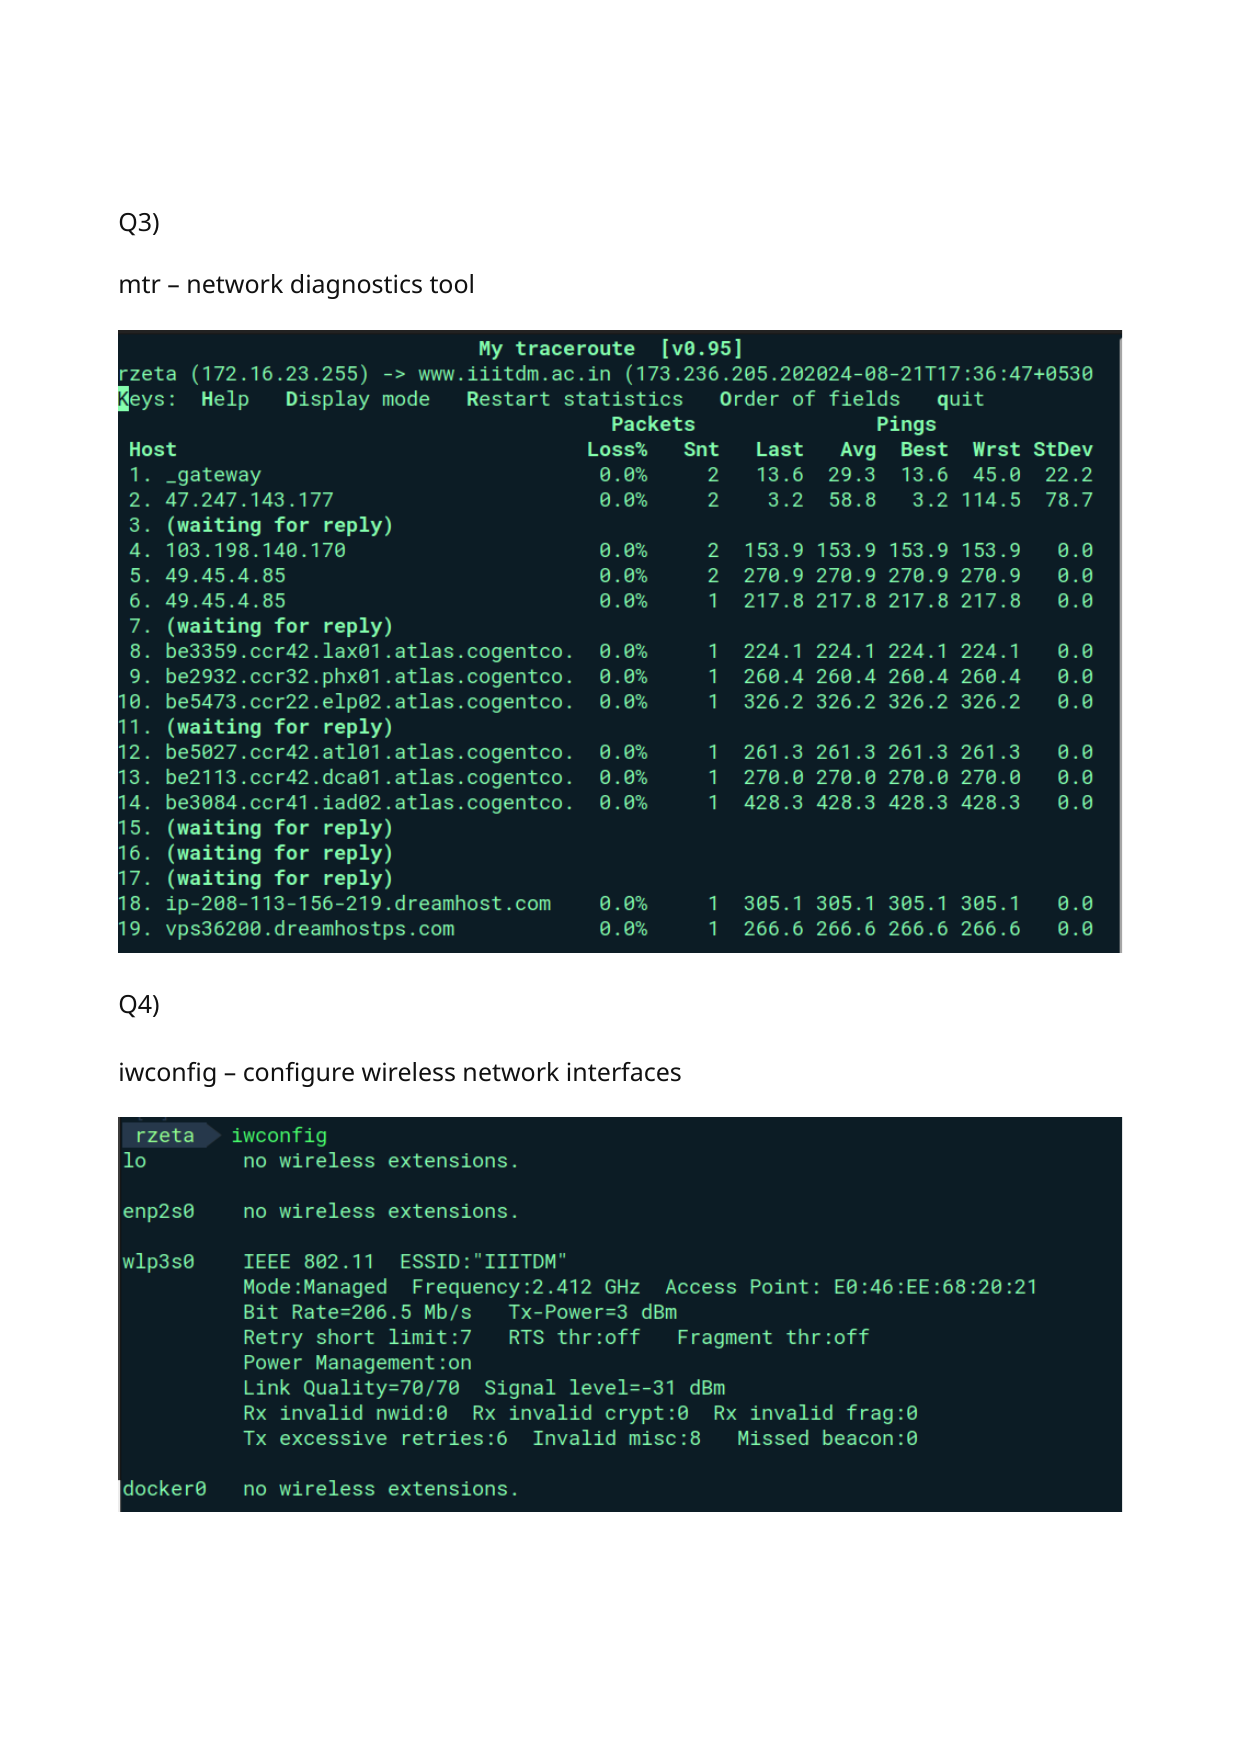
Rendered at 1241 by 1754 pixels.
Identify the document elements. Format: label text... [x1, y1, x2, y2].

picture [118, 330, 1123, 953]
text Q3) [118, 204, 1122, 238]
text Q4) iwconfig – configure wireless network interfaces [118, 953, 1122, 1089]
picture [118, 1117, 1123, 1512]
text mtr – network diagnostics tool [118, 267, 1122, 301]
